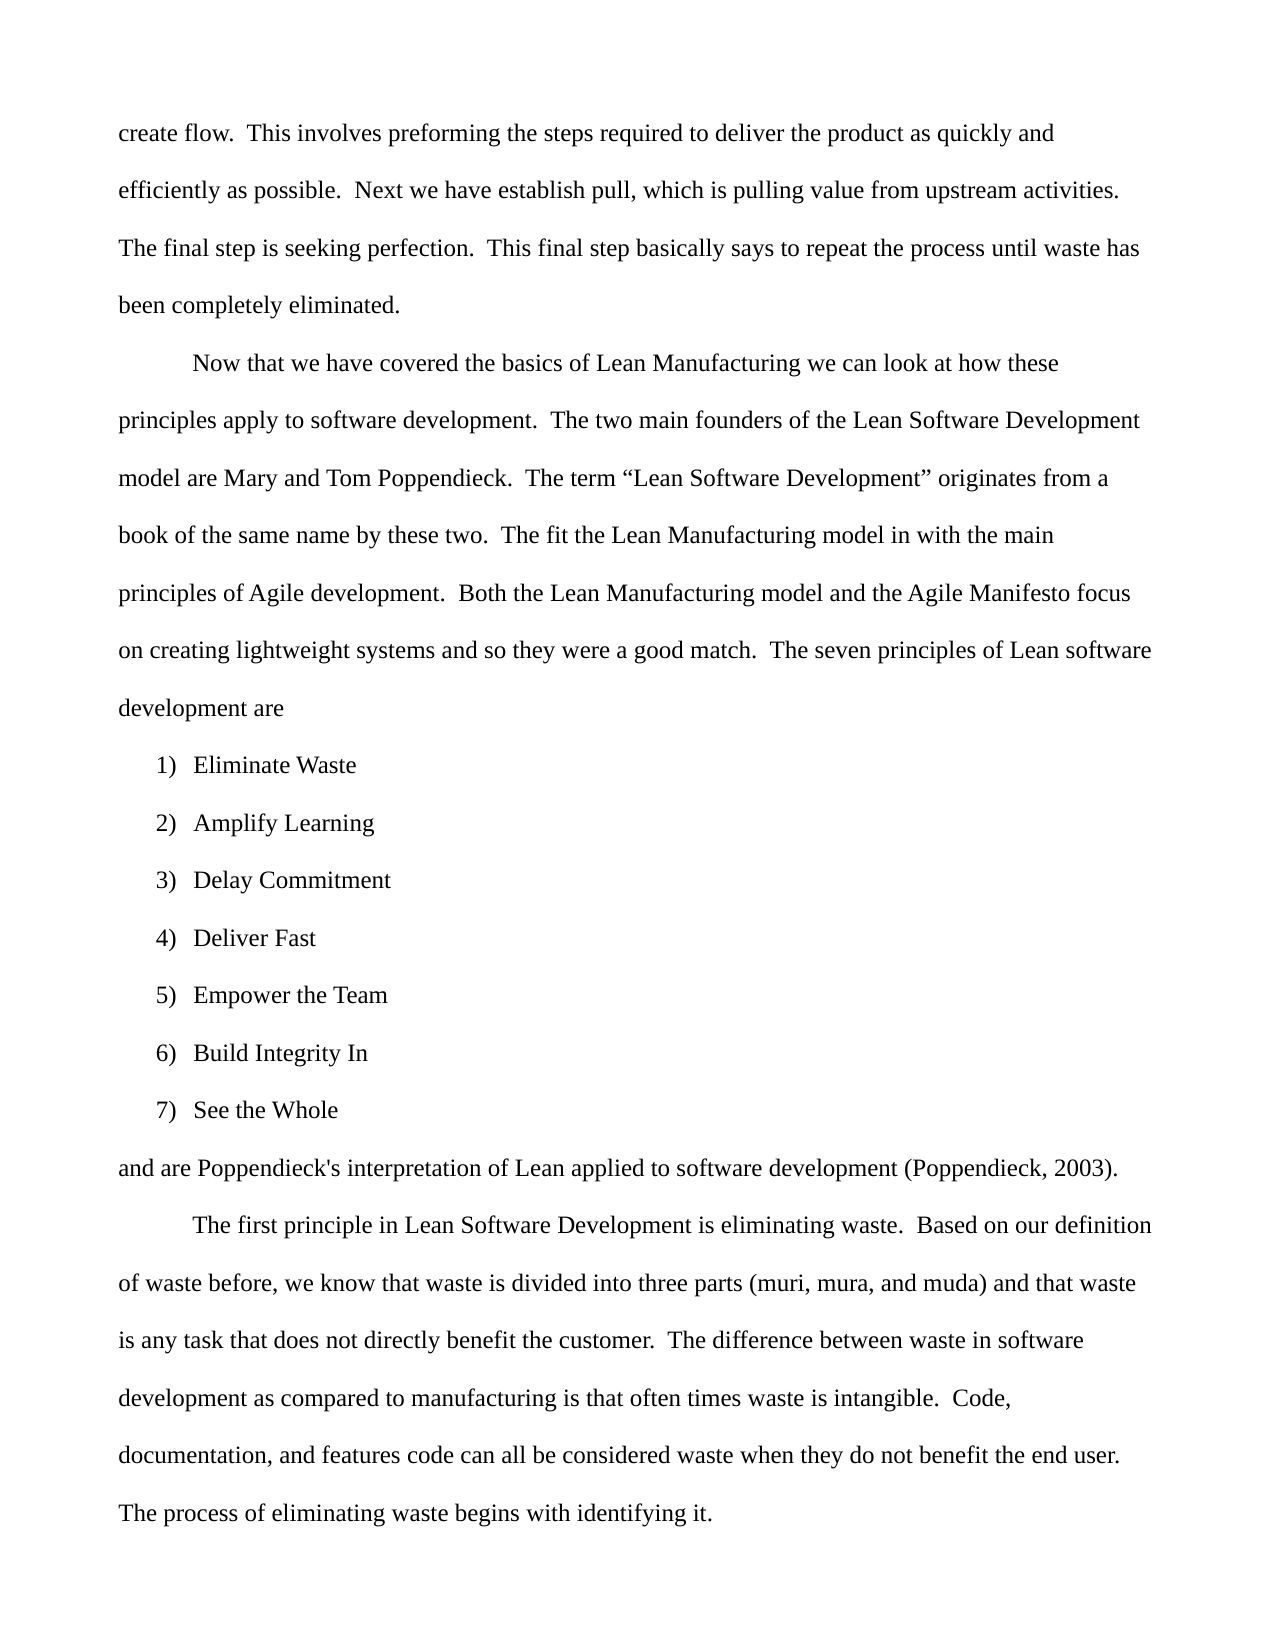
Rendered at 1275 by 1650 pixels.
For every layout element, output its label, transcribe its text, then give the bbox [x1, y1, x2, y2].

text create flow. This involves preforming the steps required to deliver the product as quickly and efficiently as possible. Next we have establish pull, which is pulling value from upstream activities. The final step is seeking perfection. This final step basically says to repeat the process until waste has been completely eliminated. [118, 118, 1157, 319]
list Build Integrity In [156, 1038, 1157, 1067]
list Delay Commitment [156, 866, 1157, 894]
list See the Whole [156, 1096, 1157, 1124]
list Empower the Team [156, 981, 1157, 1009]
list Amplify Learning [156, 808, 1157, 837]
text Now that we have covered the basics of Lean Manufacturing we can look at how these principles apply to software development. The two main founders of the Lean Software Development model are Mary and Tom Poppendieck. The term “Lean Software Development” originates from a book of the same name by these two. The fit the Lean Manufacturing model in with the main principles of Agile development. Both the Lean Manufacturing model and the Agile Manifesto focus on creating lightweight systems and so they were a good match. The seven principles of Lean software development are [118, 348, 1157, 722]
list Deliver Fast [156, 923, 1157, 952]
list Eliminate Waste [156, 751, 1157, 779]
text and are Poppendieck's interpretation of Lean applied to software development (Poppendieck, 2003). [118, 1153, 1157, 1182]
text The first principle in Lean Software Development is eliminating waste. Based on our definition of waste before, we know that waste is divided into three parts (muri, mura, and muda) and that waste is any task that does not directly benefit the customer. The difference between waste in software development as compared to manufacturing is that often times waste is intangible. Code, documentation, and features code can all be considered waste when they do not benefit the end user. The process of eliminating waste begins with identifying it. [118, 1211, 1157, 1527]
